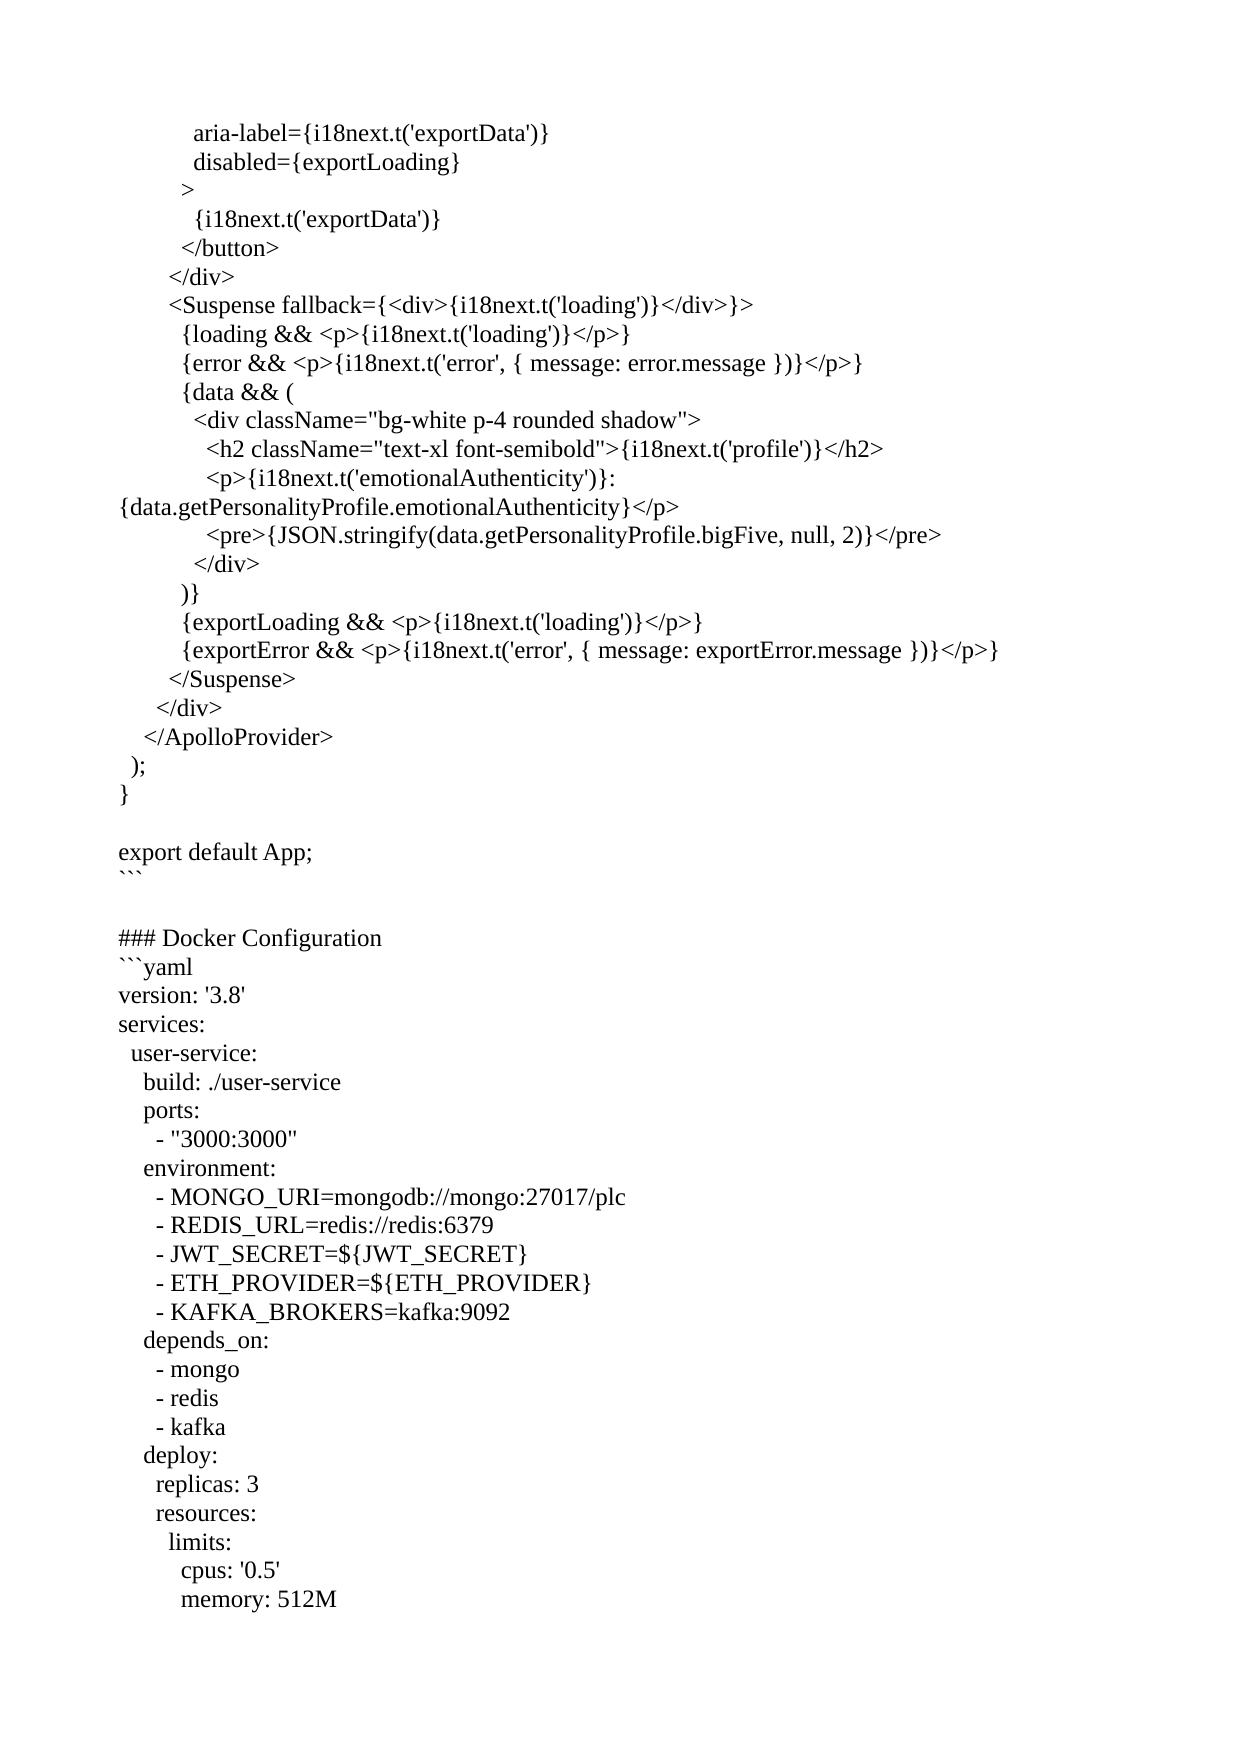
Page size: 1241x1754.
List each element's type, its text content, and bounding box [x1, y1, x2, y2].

text <Suspense fallback={<div>{i18next.t('loading')}</div>}> [118, 291, 1122, 319]
text {exportLoading && <p>{i18next.t('loading')}</p>} [118, 607, 1122, 636]
text ### Docker Configuration [118, 923, 1122, 952]
text build: ./user-service [118, 1067, 1122, 1096]
text ``` [118, 866, 1122, 894]
text disabled={exportLoading} [118, 147, 1122, 176]
text export default App; [118, 837, 1122, 866]
text {loading && <p>{i18next.t('loading')}</p>} [118, 319, 1122, 348]
text - "3000:3000" [118, 1124, 1122, 1153]
text </div> [118, 693, 1122, 722]
text {data && ( [118, 377, 1122, 406]
text - kafka [118, 1412, 1122, 1441]
text ); [118, 751, 1122, 779]
text </Suspense> [118, 664, 1122, 693]
text </div> [118, 549, 1122, 578]
text <div className="bg-white p-4 rounded shadow"> [118, 406, 1122, 434]
text - redis [118, 1383, 1122, 1412]
text cpus: '0.5' [118, 1556, 1122, 1584]
text ```yaml [118, 952, 1122, 981]
text {exportError && <p>{i18next.t('error', { message: exportError.message })}</p>} [118, 636, 1122, 664]
text environment: [118, 1153, 1122, 1182]
text } [118, 779, 1122, 808]
text limits: [118, 1527, 1122, 1556]
text {error && <p>{i18next.t('error', { message: error.message })}</p>} [118, 348, 1122, 377]
text - KAFKA_BROKERS=kafka:9092 [118, 1297, 1122, 1326]
text deploy: [118, 1441, 1122, 1469]
text </div> [118, 262, 1122, 291]
text <p>{i18next.t('emotionalAuthenticity')}: {data.getPersonalityProfile.emotionalAuthenticity}</p> [118, 463, 1122, 521]
text services: [118, 1009, 1122, 1038]
text - REDIS_URL=redis://redis:6379 [118, 1211, 1122, 1239]
text - ETH_PROVIDER=${ETH_PROVIDER} [118, 1268, 1122, 1297]
text ports: [118, 1096, 1122, 1124]
text resources: [118, 1498, 1122, 1527]
text </button> [118, 233, 1122, 262]
text depends_on: [118, 1326, 1122, 1354]
text aria-label={i18next.t('exportData')} [118, 118, 1122, 147]
text - JWT_SECRET=${JWT_SECRET} [118, 1239, 1122, 1268]
text <h2 className="text-xl font-semibold">{i18next.t('profile')}</h2> [118, 434, 1122, 463]
text {i18next.t('exportData')} [118, 204, 1122, 233]
text - MONGO_URI=mongodb://mongo:27017/plc [118, 1182, 1122, 1211]
text memory: 512M [118, 1584, 1122, 1613]
text </ApolloProvider> [118, 722, 1122, 751]
text user-service: [118, 1038, 1122, 1067]
text )} [118, 578, 1122, 607]
text replicas: 3 [118, 1469, 1122, 1498]
text > [118, 176, 1122, 204]
text version: '3.8' [118, 981, 1122, 1009]
text - mongo [118, 1354, 1122, 1383]
text <pre>{JSON.stringify(data.getPersonalityProfile.bigFive, null, 2)}</pre> [118, 521, 1122, 549]
